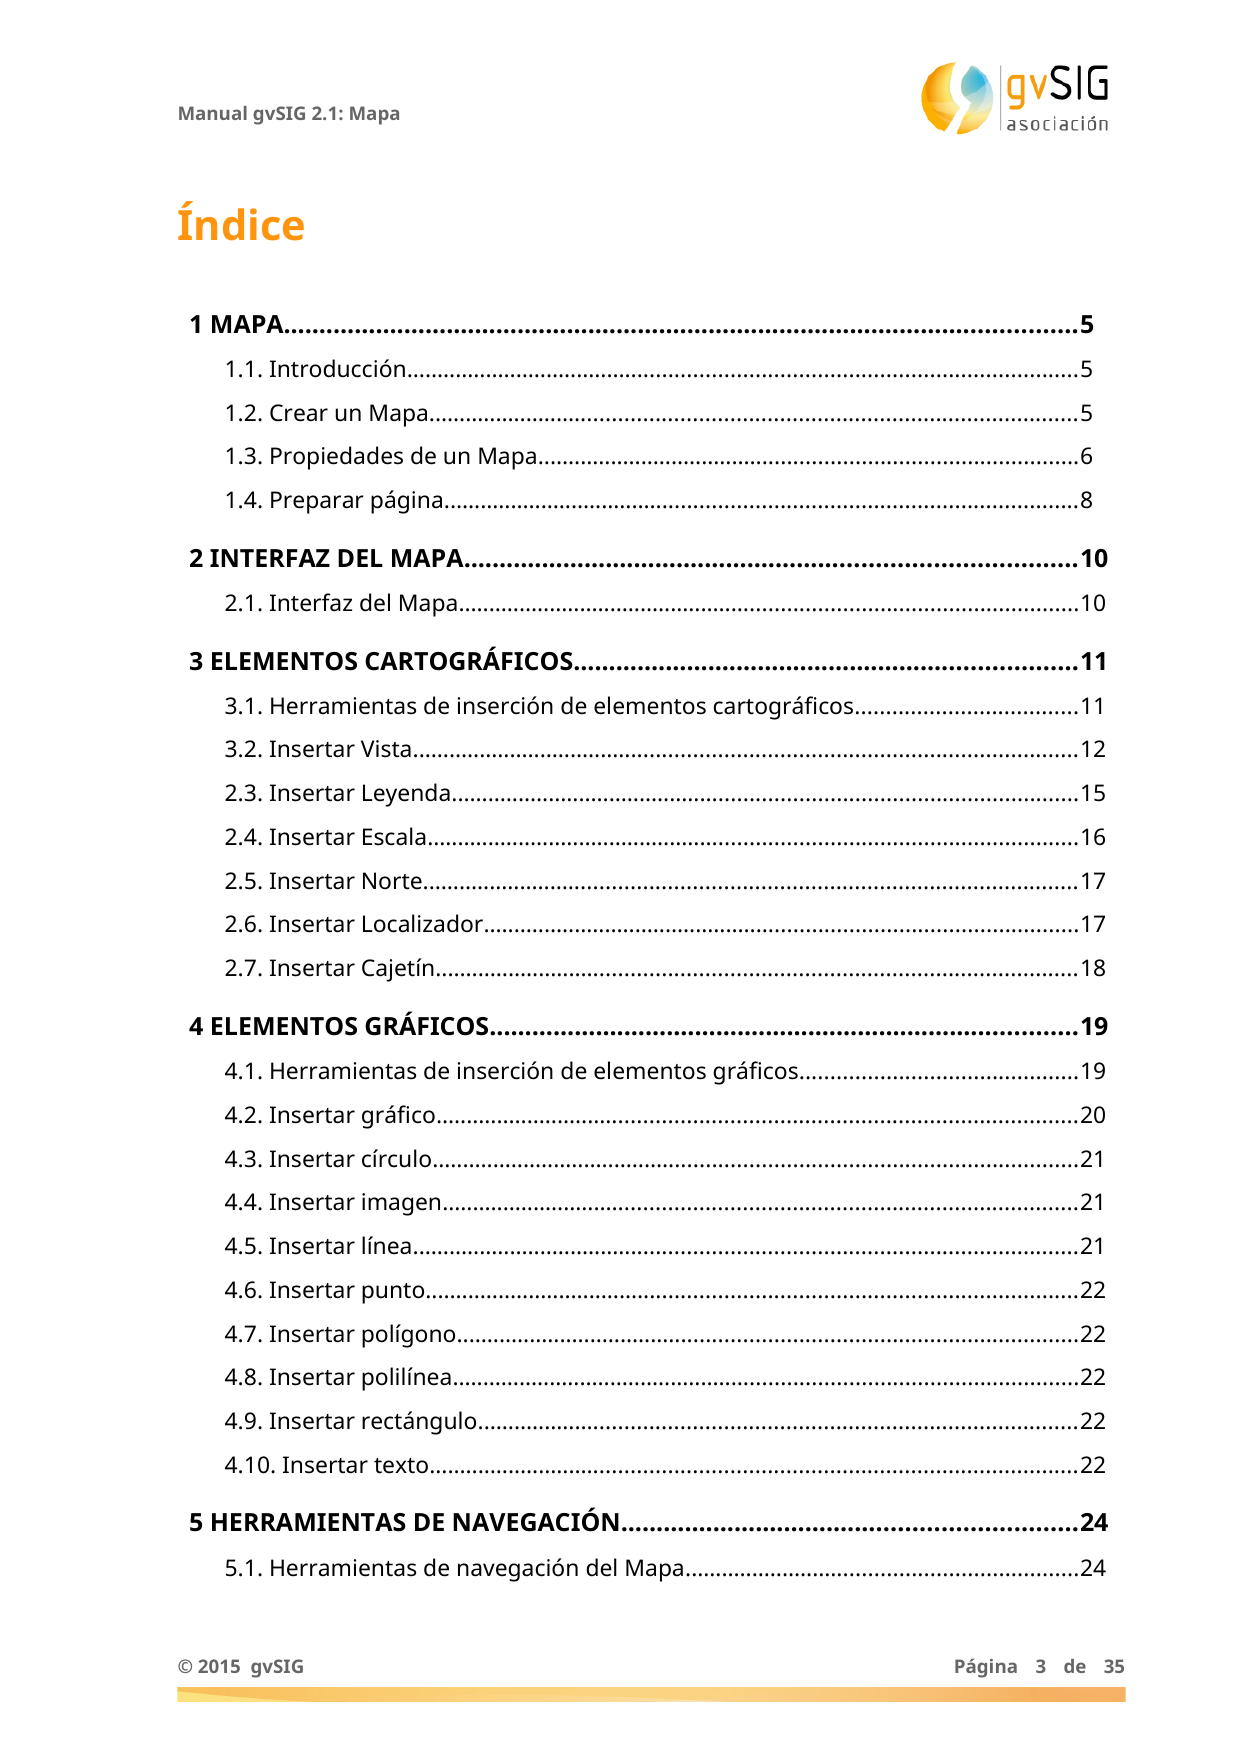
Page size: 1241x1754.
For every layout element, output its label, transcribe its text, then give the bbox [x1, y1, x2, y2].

text 4.4. Insertar imagen 21 [218, 1186, 1125, 1217]
text 4.6. Insertar punto 22 [218, 1274, 1125, 1305]
text 1.1. Introducción 5 [218, 353, 1125, 384]
text 2.4. Insertar Escala 16 [218, 821, 1125, 852]
picture [902, 47, 1122, 148]
text 4.1. Herramientas de inserción de elementos gráficos 19 [218, 1055, 1125, 1086]
text 4.10. Insertar texto 22 [218, 1449, 1125, 1480]
text 1 MAPA 5 [189, 306, 1125, 340]
text 2.5. Insertar Norte 17 [218, 865, 1125, 896]
text 2.3. Insertar Leyenda 15 [218, 777, 1125, 808]
text 4.9. Insertar rectángulo 22 [218, 1405, 1125, 1436]
text 3.2. Insertar Vista 12 [218, 733, 1125, 765]
text 1.2. Crear un Mapa 5 [218, 397, 1125, 428]
text 5.1. Herramientas de navegación del Mapa 24 [218, 1552, 1125, 1583]
text 4.7. Insertar polígono 22 [218, 1317, 1125, 1349]
text 4.8. Insertar polilínea 22 [218, 1361, 1125, 1392]
text 2 Interfaz del mapa 10 [189, 540, 1125, 574]
text 4.5. Insertar línea 21 [218, 1230, 1125, 1261]
text 2.1. Interfaz del Mapa 10 [218, 587, 1125, 618]
text 5 Herramientas de navegación 24 [189, 1505, 1125, 1539]
text 3 Elementos cartográficos 11 [189, 643, 1125, 677]
text 2.6. Insertar Localizador 17 [218, 908, 1125, 940]
text 2.7. Insertar Cajetín 18 [218, 952, 1125, 983]
text Índice [177, 196, 1125, 253]
text 4 Elementos gráficos 19 [189, 1008, 1125, 1042]
text 3.1. Herramientas de inserción de elementos cartográficos 11 [218, 690, 1125, 721]
text 1.4. Preparar página 8 [218, 484, 1125, 515]
text 1.3. Propiedades de un Mapa 6 [218, 440, 1125, 472]
picture [177, 1687, 1126, 1702]
text 4.2. Insertar gráfico 20 [218, 1099, 1125, 1130]
text 4.3. Insertar círculo 21 [218, 1142, 1125, 1174]
